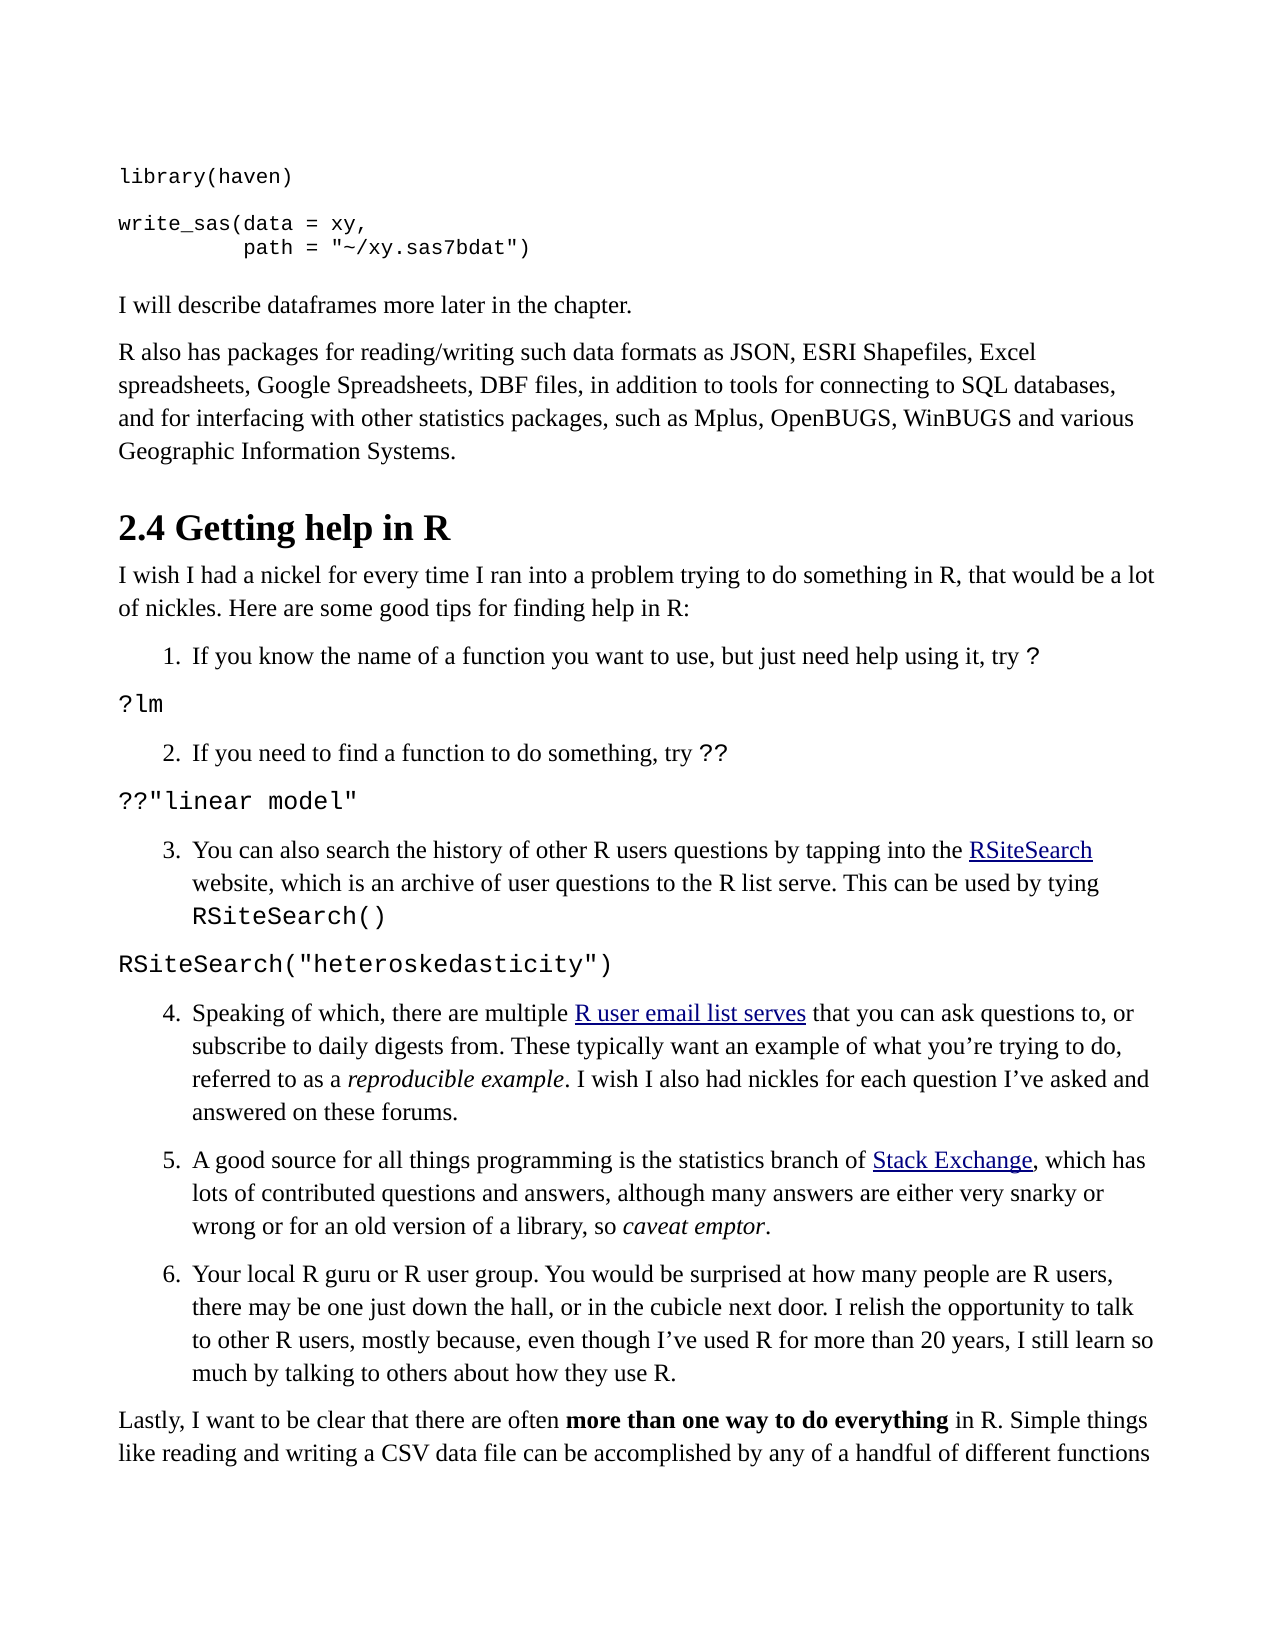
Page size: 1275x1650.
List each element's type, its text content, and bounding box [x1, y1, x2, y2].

list Speaking of which, there are multiple R user email list serves that you can ask questions to, or subscribe to daily digests from. These typically want an example of what you’re trying to do, referred to as a reproducible example. I wish I also had nickles for each question I’ve asked and answered on these forums. [162, 998, 1157, 1126]
text ?lm [118, 691, 1157, 719]
list Your local R guru or R user group. You would be surprised at how many people are R users, there may be one just down the hall, or in the cubicle next door. I relish the opportunity to talk to other R users, mostly because, even though I’ve used R for more than 20 years, I still learn so much by talking to others about how they use R. [162, 1259, 1157, 1387]
text Lastly, I want to be clear that there are often more than one way to do everything in R. Simple things like reading and writing a CSV data file can be accomplished by any of a handful of different functions [118, 1405, 1157, 1467]
text library(haven) [118, 166, 1157, 189]
text I wish I had a nickel for every time I ran into a problem trying to do something in R, that would be a lot of nickles. Here are some good tips for finding help in R: [118, 561, 1157, 622]
text R also has packages for reading/writing such data formats as JSON, ESRI Shapefiles, Excel spreadsheets, Google Spreadsheets, DBF files, in addition to tools for connecting to SQL databases, and for interfacing with other statistics packages, such as Mplus, OpenBUGS, WinBUGS and various Geographic Information Systems. [118, 337, 1157, 465]
text write_sas(data = xy, [118, 213, 1157, 237]
text path = "~/xy.sas7bdat") [118, 237, 1157, 260]
text I will describe dataframes more later in the chapter. [118, 290, 1157, 318]
subtitle 2.4 Getting help in R [118, 505, 1157, 548]
list If you know the name of a function you want to use, but just need help using it, try ? [162, 641, 1157, 672]
list A good source for all things programming is the statistics branch of Stack Exchange, which has lots of contributed questions and answers, although many answers are either very snarky or wrong or for an old version of a library, so caveat emptor. [162, 1145, 1157, 1240]
list You can also search the history of other R users questions by tapping into the RSiteSearch website, which is an archive of user questions to the R list serve. This can be used by tying RSiteSearch() [162, 835, 1157, 932]
text RSiteSearch("heteroskedasticity") [118, 951, 1157, 980]
list If you need to find a function to do something, try ?? [162, 738, 1157, 769]
text ??"linear model" [118, 788, 1157, 817]
